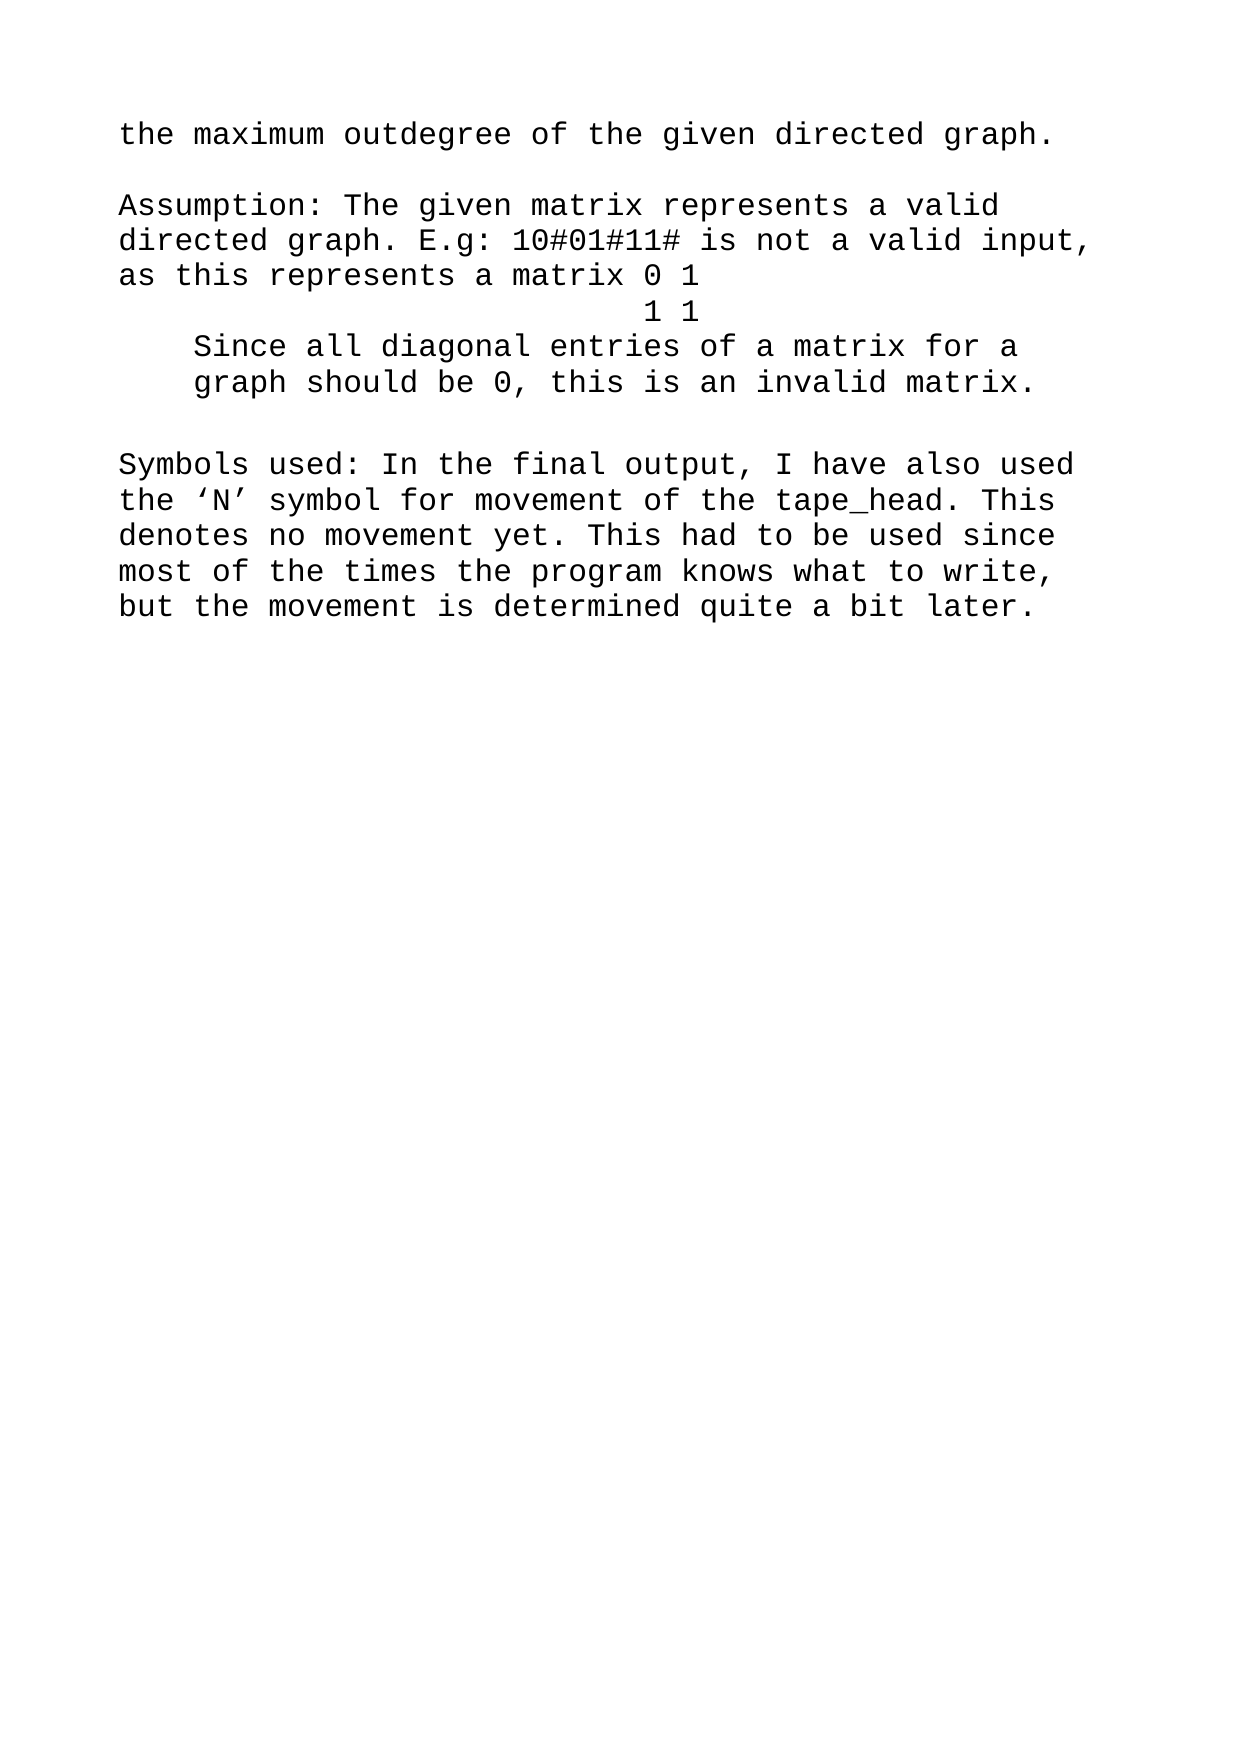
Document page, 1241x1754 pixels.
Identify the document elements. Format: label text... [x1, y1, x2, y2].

list Since all diagonal entries of a matrix for a graph should be 0, this is an invalid matrix. [156, 331, 1122, 401]
text 1 1 [118, 295, 1122, 331]
text Assumption: The given matrix represents a valid directed graph. E.g: 10#01#11# is not a valid input, as this represents a matrix 0 1 [118, 189, 1122, 295]
text Symbols used: In the final output, I have also used the ‘N’ symbol for movement of the tape_head. This denotes no movement yet. This had to be used since most of the times the program knows what to write, but the movement is determined quite a bit later. [118, 449, 1122, 626]
text the maximum outdegree of the given directed graph. [118, 118, 1122, 153]
